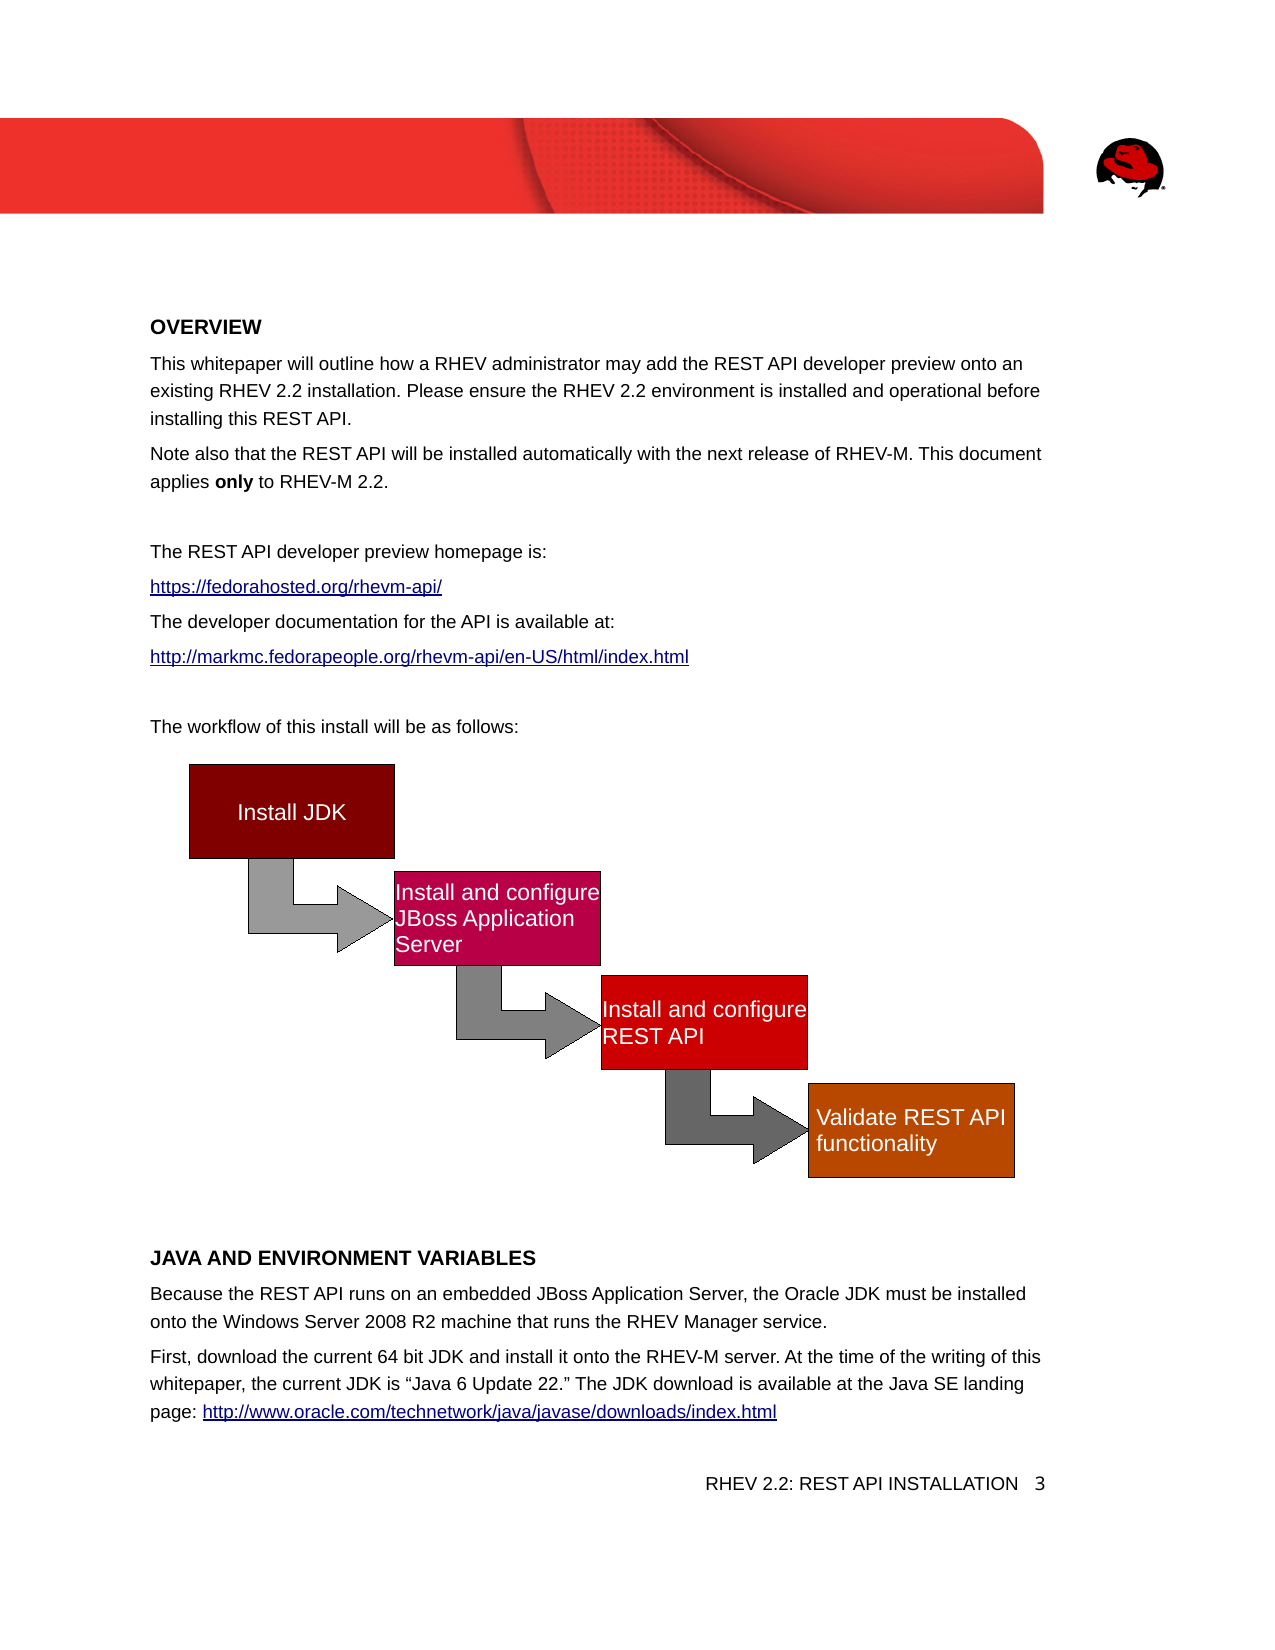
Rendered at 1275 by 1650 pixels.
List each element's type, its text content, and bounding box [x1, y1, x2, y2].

text Because the REST API runs on an embedded JBoss Application Server, the Oracle JDK must be installed onto the Windows Server 2008 R2 machine that runs the RHEV Manager service. [150, 1283, 1050, 1332]
text This whitepaper will outline how a RHEV administrator may add the REST API developer preview onto an existing RHEV 2.2 installation. Please ensure the RHEV 2.2 environment is installed and operational before installing this REST API. [150, 352, 1050, 429]
picture [0, 118, 1170, 214]
text The developer documentation for the API is available at: [150, 611, 1050, 632]
text JAVA AND ENVIRONMENT VARIABLES [150, 1245, 1050, 1269]
text https://fedorahosted.org/rhevm-api/ [150, 576, 1050, 597]
text The workflow of this install will be as follows: [150, 716, 1050, 738]
text The REST API developer preview homepage is: [150, 541, 1050, 562]
text OVERVIEW [150, 315, 1050, 339]
text http://markmc.fedorapeople.org/rhevm-api/en-US/html/index.html [150, 646, 1050, 667]
text First, download the current 64 bit JDK and install it onto the RHEV-M server. At the time of the writing of this whitepaper, the current JDK is “Java 6 Update 22.” The JDK download is available at the Java SE landing page: http://www.oracle.com/technetwork/java/javase/downloads/index.html [150, 1346, 1050, 1422]
text Note also that the REST API will be installed automatically with the next release of RHEV-M. This document applies only to RHEV-M 2.2. [150, 443, 1050, 492]
